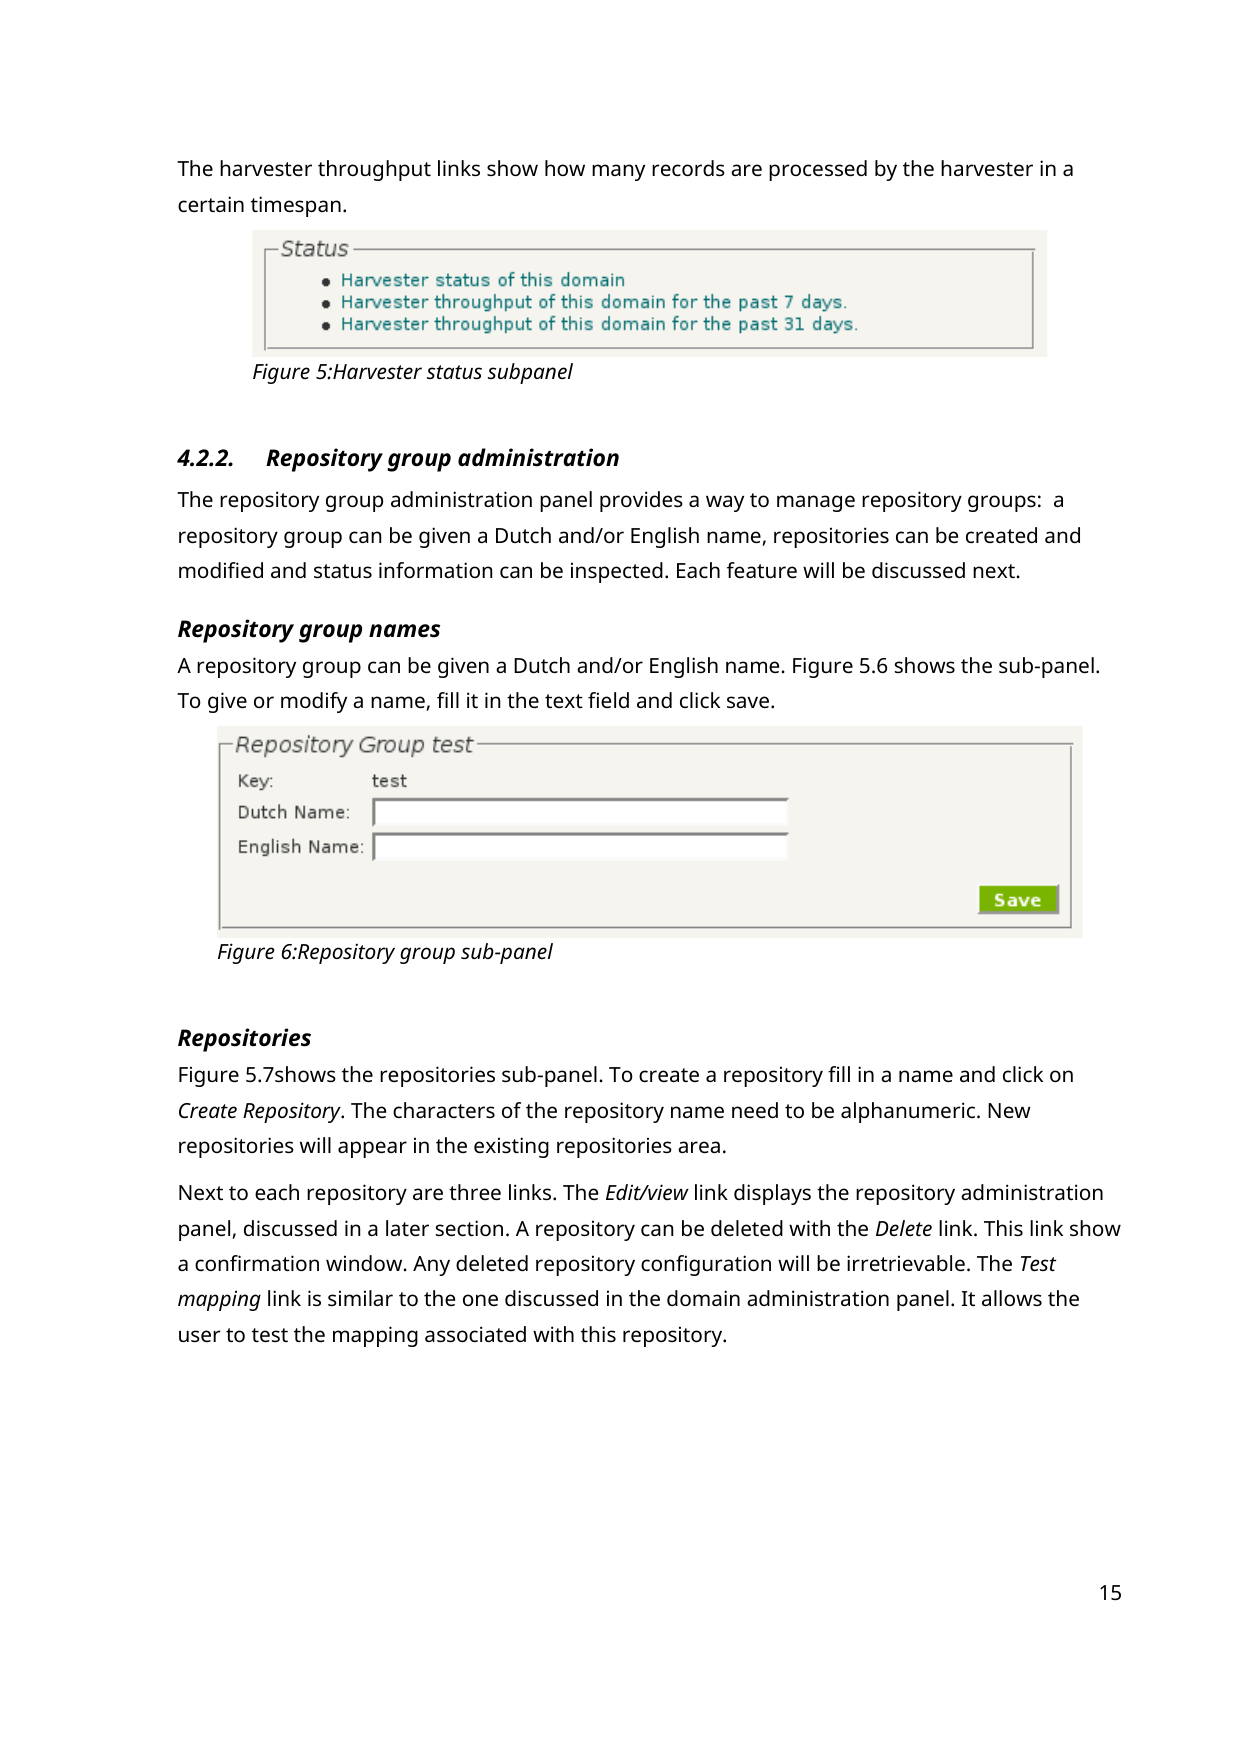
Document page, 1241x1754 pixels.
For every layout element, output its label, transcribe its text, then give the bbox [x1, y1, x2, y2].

text Figure 6:Repository group sub-panel [217, 938, 1082, 966]
text Next to each repository are three links. The Edit/view link displays the repository administration panel, discussed in a later section. A repository can be deleted with the Delete link. This link show a confirmation window. Any deleted repository configuration will be irretrievable. The Test mapping link is similar to the one discussed in the domain administration panel. It allows the user to test the mapping associated with this repository. [177, 1171, 1122, 1348]
text The repository group administration panel provides a way to manage repository groups: a repository group can be given a Dutch and/or English name, repositories can be created and modified and status information can be inspected. Each feature will be discussed next. [177, 479, 1122, 585]
picture [252, 230, 1048, 357]
picture [217, 726, 1083, 938]
subtitle Repository group names [177, 608, 1122, 644]
subtitle Repositories [177, 1018, 1122, 1053]
text Figure 5:Harvester status subpanel [252, 357, 1047, 385]
text A repository group can be given a Dutch and/or English name. Figure 5.6 shows the sub-panel. To give or modify a name, fill it in the text field and click save. [177, 644, 1122, 715]
text The harvester throughput links show how many records are processed by the harvester in a certain timespan. [177, 148, 1122, 218]
text Figure 5.7shows the repositories sub-panel. To create a repository fill in a name and click on Create Repository. The characters of the repository name need to be alphanumeric. New repositories will appear in the existing repositories area. [177, 1053, 1122, 1159]
subtitle Repository group administration [177, 437, 1122, 473]
